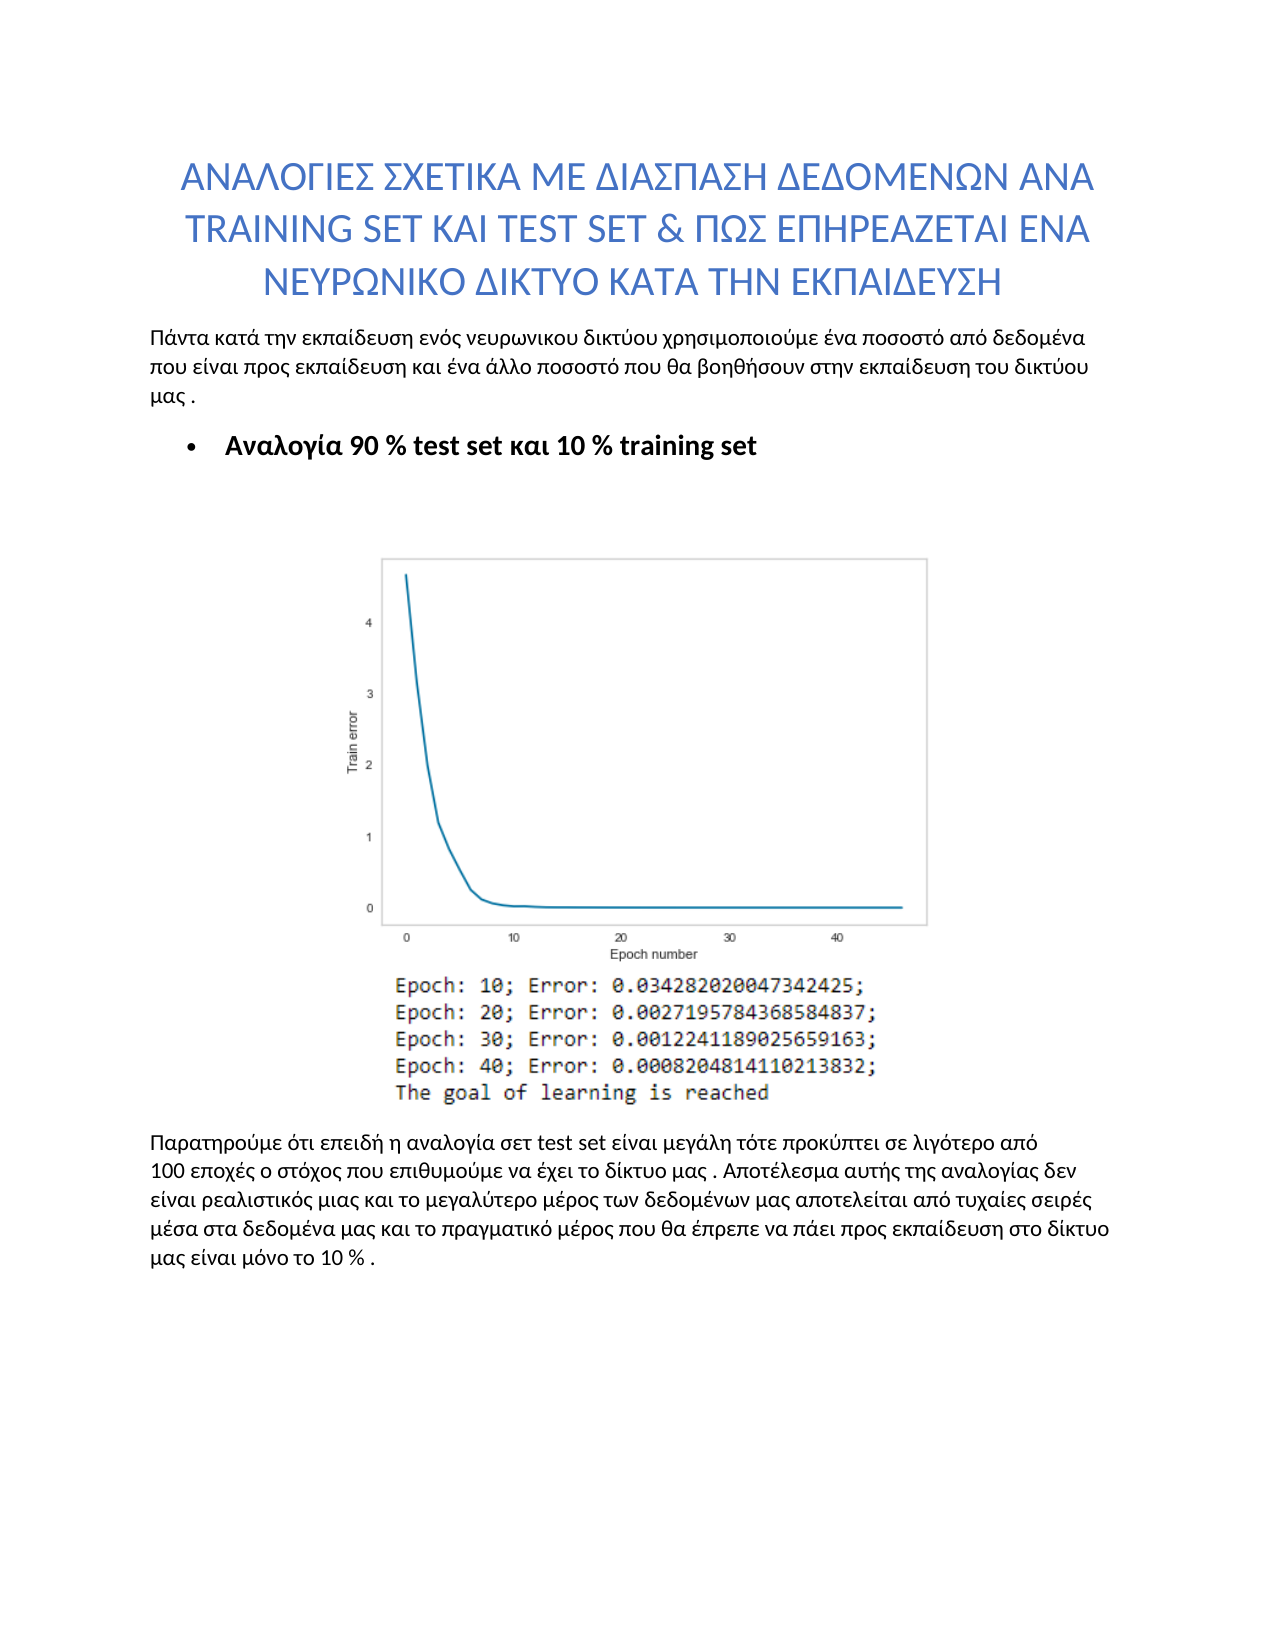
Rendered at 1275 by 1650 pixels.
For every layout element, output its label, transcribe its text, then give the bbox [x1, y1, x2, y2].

text ΑΝΑΛΟΓΙΕΣ ΣΧΕΤΙΚΑ ΜΕ ΔΙΑΣΠΑΣΗ ΔΕΔΟΜΕΝΩΝ ΑΝΑ TRAINING SET ΚΑΙ TEST SET & ΠΩΣ ΕΠΗΡΕΑΖΕΤΑΙ ΕΝΑ ΝΕΥΡΩΝΙΚΟ ΔΙΚΤΥΟ ΚΑΤΑ ΤΗΝ ΕΚΠΑΙΔΕΥΣΗ [150, 150, 1125, 305]
list Αναλογία 90 % test set και 10 % training set [187, 427, 1125, 462]
text Πάντα κατά την εκπαίδευση ενός νευρωνικου δικτύου χρησιμοποιούμε ένα ποσοστό από δεδομένα που είναι προς εκπαίδευση και ένα άλλο ποσοστό που θα βοηθήσουν στην εκπαίδευση του δικτύου μας . [150, 323, 1125, 409]
text Παρατηρούμε ότι επειδή η αναλογία σετ test set είναι μεγάλη τότε προκύπτει σε λιγότερο από [150, 1128, 1125, 1156]
text 100 εποχές ο στόχος που επιθυμούμε να έχει το δίκτυο μας . Αποτέλεσμα αυτής της αναλογίας δεν είναι ρεαλιστικός μιας και το μεγαλύτερο μέρος των δεδομένων μας αποτελείται από τυχαίες σειρές μέσα στα δεδομένα μας και το πραγματικό μέρος που θα έπρεπε να πάει προς εκπαίδευση στο δίκτυο μας είναι μόνο το 10 % . [150, 1156, 1125, 1271]
